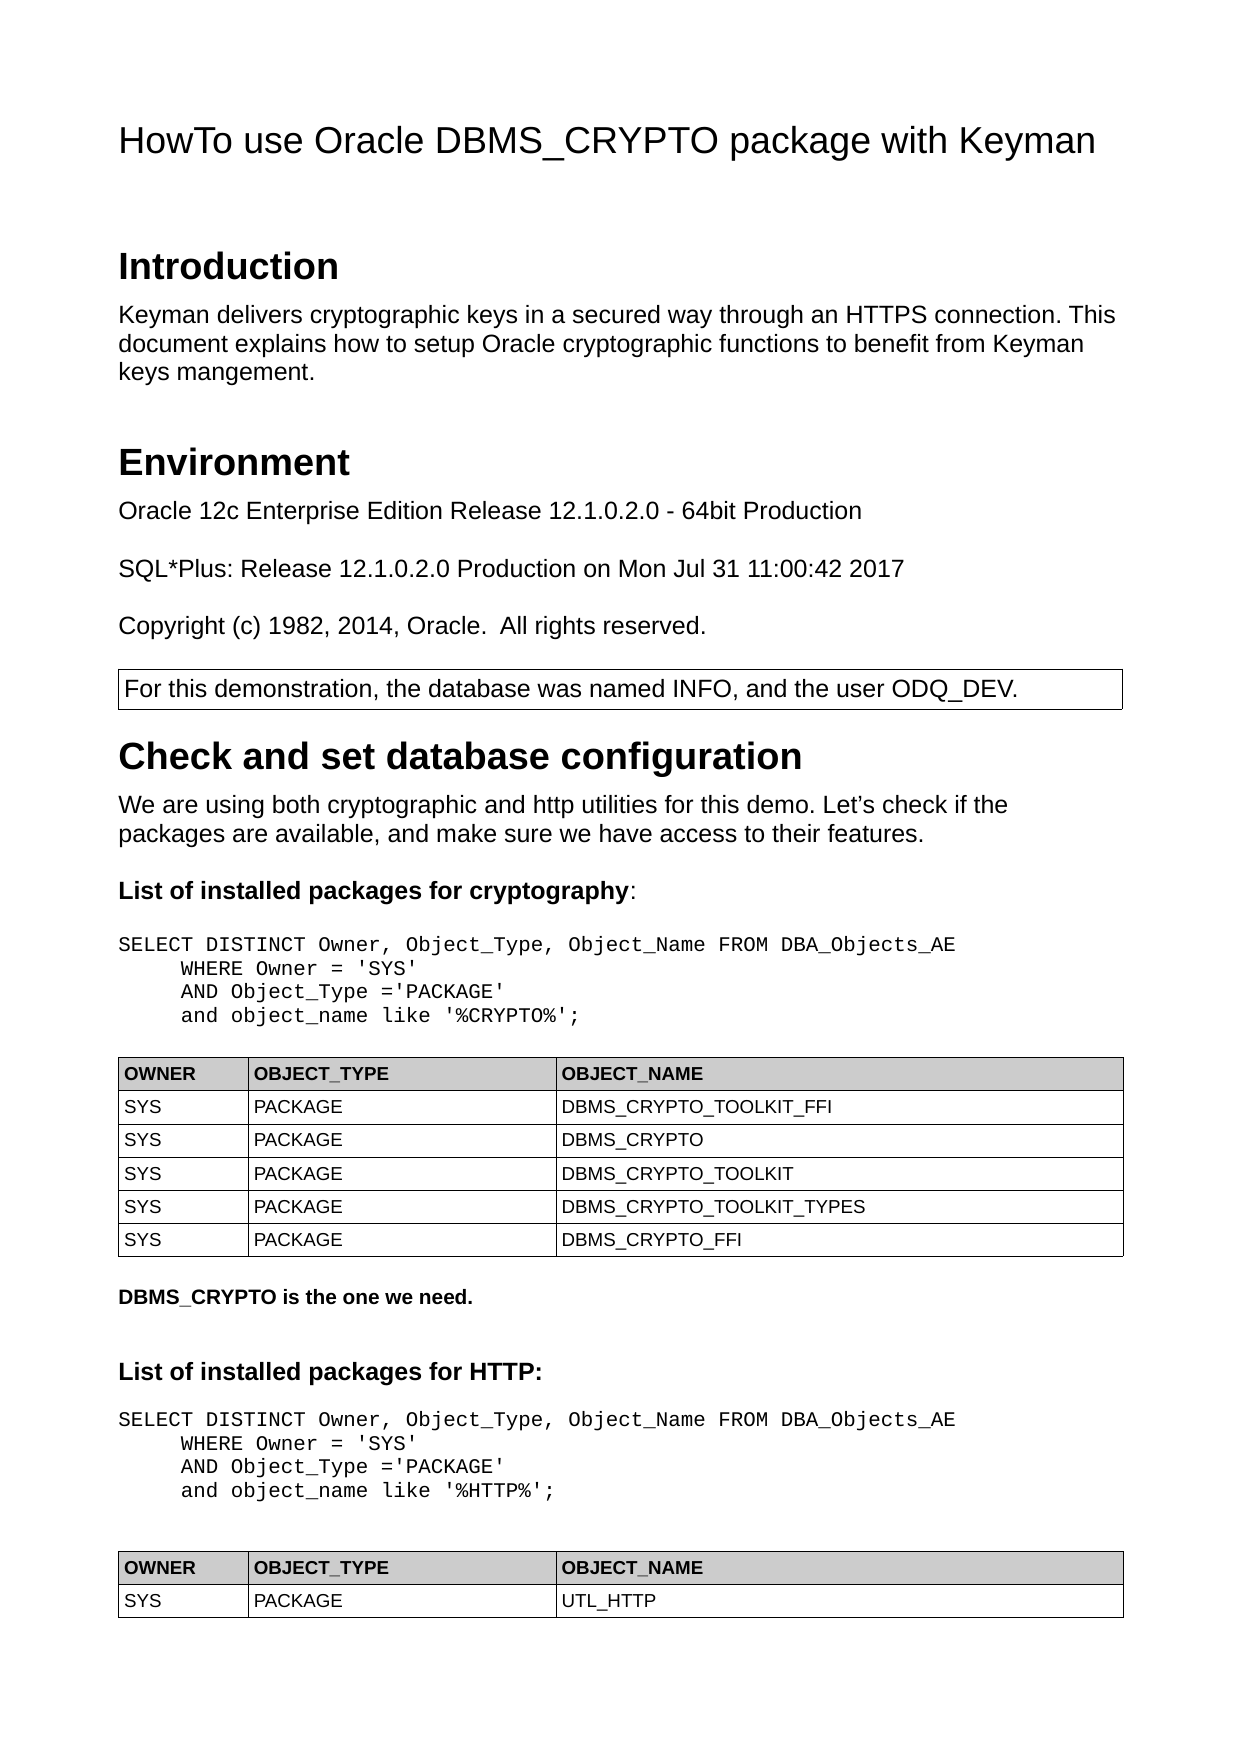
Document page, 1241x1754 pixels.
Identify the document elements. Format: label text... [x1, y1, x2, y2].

subtitle Environment [118, 440, 1122, 483]
subtitle Introduction [118, 244, 1122, 287]
table_cell DBMS_CRYPTO_FFI [557, 1224, 1123, 1256]
text WHERE Owner = 'SYS' [118, 957, 1122, 981]
text Keyman delivers cryptographic keys in a secured way through an HTTPS connection. This document explains how to setup Oracle cryptographic functions to benefit from Keyman keys mangement. [118, 300, 1122, 386]
text and object_name like '%CRYPTO%'; [118, 1005, 1122, 1028]
text HowTo use Oracle DBMS_CRYPTO package with Keyman [118, 118, 1122, 161]
table_cell DBMS_CRYPTO_TOOLKIT [557, 1158, 1123, 1190]
text and object_name like '%HTTP%'; [118, 1480, 1122, 1504]
table_cell UTL_HTTP [557, 1585, 1123, 1617]
table_header OWNER [119, 1058, 248, 1090]
table_cell SYS [119, 1125, 248, 1157]
table_cell PACKAGE [249, 1191, 556, 1223]
table_header OWNER [119, 1552, 248, 1584]
table_cell PACKAGE [249, 1125, 556, 1157]
text List of installed packages for HTTP: [118, 1357, 1122, 1385]
table_cell SYS [119, 1158, 248, 1190]
text We are using both cryptographic and http utilities for this demo. Let’s check if the packages are available, and make sure we have access to their features. [118, 790, 1122, 848]
text DBMS_CRYPTO is the one we need. [118, 1285, 1122, 1309]
table_header OBJECT_NAME [557, 1552, 1123, 1584]
text AND Object_Type ='PACKAGE' [118, 1456, 1122, 1480]
table_cell DBMS_CRYPTO_TOOLKIT_TYPES [557, 1191, 1123, 1223]
text SELECT DISTINCT Owner, Object_Type, Object_Name FROM DBA_Objects_AE [118, 934, 1122, 957]
table_header OBJECT_NAME [557, 1058, 1123, 1090]
table_cell SYS [119, 1091, 248, 1123]
table_header OBJECT_TYPE [249, 1552, 556, 1584]
table_cell PACKAGE [249, 1224, 556, 1256]
table_cell SYS [119, 1585, 248, 1617]
text List of installed packages for cryptography: [118, 876, 1122, 905]
text Copyright (c) 1982, 2014, Oracle. All rights reserved. [118, 611, 1122, 640]
table_cell PACKAGE [249, 1158, 556, 1190]
table_cell SYS [119, 1224, 248, 1256]
table_cell PACKAGE [249, 1585, 556, 1617]
table_cell SYS [119, 1191, 248, 1223]
text AND Object_Type ='PACKAGE' [118, 981, 1122, 1005]
text Oracle 12c Enterprise Edition Release 12.1.0.2.0 - 64bit Production [118, 496, 1122, 525]
text SQL*Plus: Release 12.1.0.2.0 Production on Mon Jul 31 11:00:42 2017 [118, 553, 1122, 582]
table_cell DBMS_CRYPTO [557, 1125, 1123, 1157]
table_cell DBMS_CRYPTO_TOOLKIT_FFI [557, 1091, 1123, 1123]
subtitle Check and set database configuration [118, 734, 1122, 778]
table_header For this demonstration, the database was named INFO, and the user ODQ_DEV. [119, 670, 1122, 709]
text SELECT DISTINCT Owner, Object_Type, Object_Name FROM DBA_Objects_AE [118, 1409, 1122, 1433]
table_cell PACKAGE [249, 1091, 556, 1123]
text WHERE Owner = 'SYS' [118, 1433, 1122, 1456]
table_header OBJECT_TYPE [249, 1058, 556, 1090]
